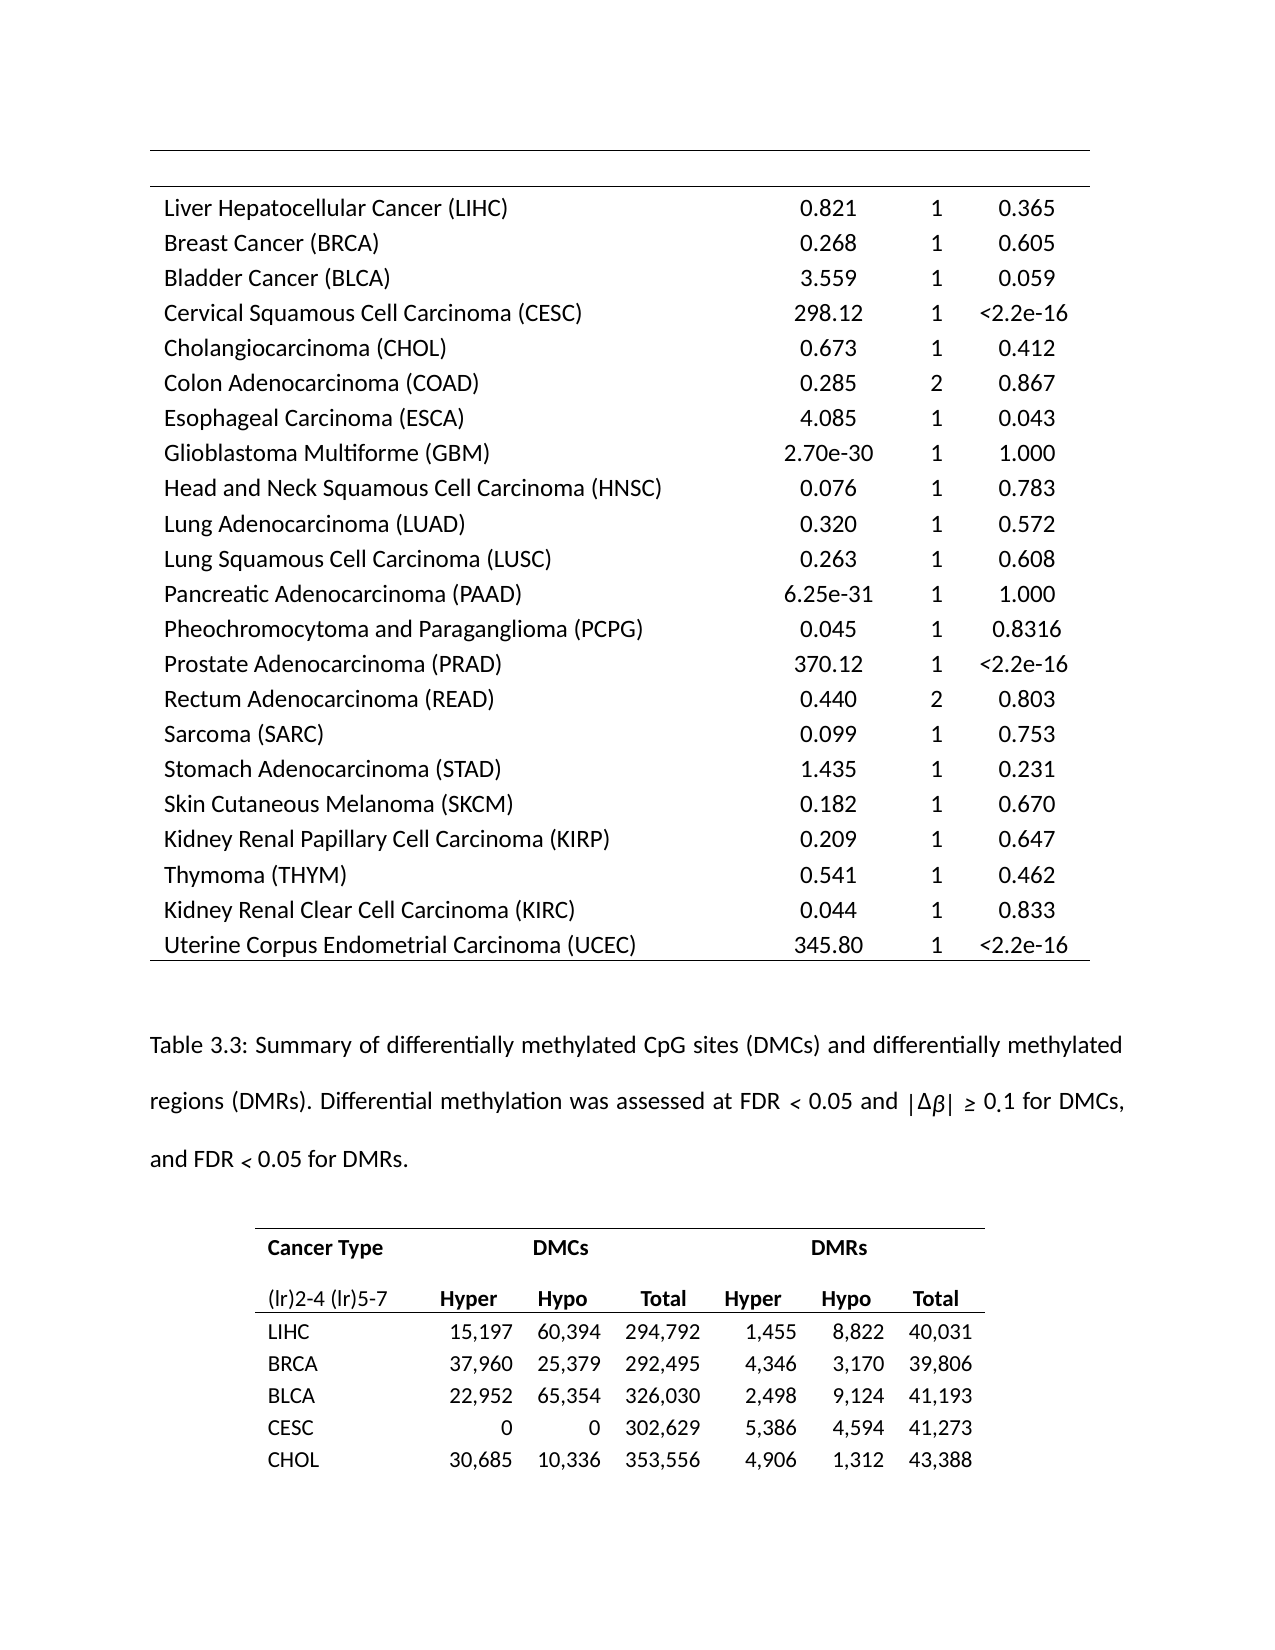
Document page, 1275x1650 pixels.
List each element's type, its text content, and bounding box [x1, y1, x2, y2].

table_cell 1 [923, 328, 978, 363]
table_cell 0.043 [979, 398, 1090, 433]
table_cell 4,346 [724, 1345, 821, 1377]
table_cell Cholangiocarcinoma (CHOL) [150, 328, 763, 363]
table_cell 4,594 [821, 1409, 909, 1441]
table_cell 1.000 [979, 573, 1090, 608]
table_header [979, 151, 1090, 186]
table_cell 1 [923, 924, 978, 959]
table_cell 1 [923, 854, 978, 889]
table_cell Pheochromocytoma and Paraganglioma (PCPG) [150, 609, 763, 643]
table_header [923, 151, 978, 186]
table_cell Kidney Renal Clear Cell Carcinoma (KIRC) [150, 889, 763, 924]
table_cell 0.209 [763, 819, 922, 854]
table_cell BLCA [255, 1377, 440, 1409]
table_header DMCs [533, 1229, 625, 1280]
table_cell 30,685 [440, 1441, 533, 1473]
table_cell 1 [923, 644, 978, 679]
table_cell 1 [923, 503, 978, 538]
table_cell 294,792 [625, 1313, 724, 1345]
table_cell 1 [923, 538, 978, 573]
table_cell LIHC [255, 1313, 440, 1345]
table_cell 8,822 [821, 1313, 909, 1345]
table_cell 292,495 [625, 1345, 724, 1377]
table_cell 1 [923, 222, 978, 257]
table_cell 0.076 [763, 468, 922, 503]
table_cell 39,806 [909, 1345, 985, 1377]
table_cell 1,312 [821, 1441, 909, 1473]
table_cell 1 [923, 889, 978, 924]
table_cell Kidney Renal Papillary Cell Carcinoma (KIRP) [150, 819, 763, 854]
table_header Cancer Type [255, 1229, 440, 1280]
table_cell (lr)2-4 (lr)5-7 [255, 1280, 440, 1312]
table_cell 0.285 [763, 363, 922, 398]
table_cell 41,193 [909, 1377, 985, 1409]
table_cell 5,386 [724, 1409, 821, 1441]
table_cell 4,906 [724, 1441, 821, 1473]
table_cell Skin Cutaneous Melanoma (SKCM) [150, 784, 763, 819]
table_cell 0.045 [763, 609, 922, 643]
table_header [625, 1229, 724, 1280]
table_cell Total [909, 1280, 985, 1312]
table_cell 3,170 [821, 1345, 909, 1377]
table_cell 0.320 [763, 503, 922, 538]
table_cell 4.085 [763, 398, 922, 433]
table_cell 0.541 [763, 854, 922, 889]
table_cell 1 [923, 573, 978, 608]
table_cell 0.753 [979, 714, 1090, 749]
table_cell Rectum Adenocarcinoma (READ) [150, 679, 763, 714]
table_cell 1 [923, 819, 978, 854]
table_cell 298.12 [763, 293, 922, 328]
table_cell 25,379 [533, 1345, 625, 1377]
table_cell 1.435 [763, 749, 922, 784]
table_cell <2.2e-16 [979, 924, 1090, 959]
table_cell 0.605 [979, 222, 1090, 257]
table_cell 0.833 [979, 889, 1090, 924]
table_cell Head and Neck Squamous Cell Carcinoma (HNSC) [150, 468, 763, 503]
table_cell 2 [923, 679, 978, 714]
table_cell 0.821 [763, 187, 922, 222]
table_cell Hypo [821, 1280, 909, 1312]
table_cell 60,394 [533, 1313, 625, 1345]
table_cell Glioblastoma Multiforme (GBM) [150, 433, 763, 468]
table_cell 1 [923, 398, 978, 433]
table_cell Total [625, 1280, 724, 1312]
table_cell Stomach Adenocarcinoma (STAD) [150, 749, 763, 784]
table_cell 1 [923, 187, 978, 222]
table_cell 40,031 [909, 1313, 985, 1345]
table_cell 1 [923, 714, 978, 749]
table_cell Breast Cancer (BRCA) [150, 222, 763, 257]
table_cell 37,960 [440, 1345, 533, 1377]
table_cell 0.231 [979, 749, 1090, 784]
table_cell 1 [923, 609, 978, 643]
table_cell 41,273 [909, 1409, 985, 1441]
table_cell 0.803 [979, 679, 1090, 714]
table_cell 0.440 [763, 679, 922, 714]
text Table 3.3: Summary of differentially methylated CpG sites (DMCs) and differentially methylated regions (DMRs). Differential methylation was assessed at FDR < 0.05 and |∆β| ≥ 0.1 for DMCs, and FDR < 0.05 for DMRs. [149, 1029, 1125, 1177]
table_header [909, 1229, 985, 1280]
table_cell CESC [255, 1409, 440, 1441]
table_cell 345.80 [763, 924, 922, 959]
table_cell 1 [923, 293, 978, 328]
table_cell <2.2e-16 [979, 293, 1090, 328]
table_cell 2 [923, 363, 978, 398]
table_cell 10,336 [533, 1441, 625, 1473]
table_cell 6.25e-31 [763, 573, 922, 608]
table_cell 0.268 [763, 222, 922, 257]
table_cell 1 [923, 258, 978, 292]
table_cell Prostate Adenocarcinoma (PRAD) [150, 644, 763, 679]
table_cell 353,556 [625, 1441, 724, 1473]
table_cell 326,030 [625, 1377, 724, 1409]
table_cell 0.8316 [979, 609, 1090, 643]
table_cell 0.462 [979, 854, 1090, 889]
table_cell Sarcoma (SARC) [150, 714, 763, 749]
table_cell 0 [440, 1409, 533, 1441]
table_cell 302,629 [625, 1409, 724, 1441]
table_cell 2,498 [724, 1377, 821, 1409]
table_cell 1.000 [979, 433, 1090, 468]
table_cell Hyper [724, 1280, 821, 1312]
table_cell 0.099 [763, 714, 922, 749]
table_cell BRCA [255, 1345, 440, 1377]
table_cell Lung Adenocarcinoma (LUAD) [150, 503, 763, 538]
table_header DMRs [724, 1229, 909, 1280]
table_cell 0.867 [979, 363, 1090, 398]
table_cell 1 [923, 749, 978, 784]
table_cell Colon Adenocarcinoma (COAD) [150, 363, 763, 398]
table_cell 0.412 [979, 328, 1090, 363]
table_cell 370.12 [763, 644, 922, 679]
table_cell CHOL [255, 1441, 440, 1473]
table_cell 0 [533, 1409, 625, 1441]
table_cell 3.559 [763, 258, 922, 292]
table_cell 1 [923, 784, 978, 819]
table_cell 0.059 [979, 258, 1090, 292]
table_header [763, 151, 922, 186]
table_cell Hypo [533, 1280, 625, 1312]
table_cell Lung Squamous Cell Carcinoma (LUSC) [150, 538, 763, 573]
table_cell Cervical Squamous Cell Carcinoma (CESC) [150, 293, 763, 328]
table_cell Esophageal Carcinoma (ESCA) [150, 398, 763, 433]
table_cell 65,354 [533, 1377, 625, 1409]
table_cell 0.263 [763, 538, 922, 573]
table_cell Uterine Corpus Endometrial Carcinoma (UCEC) [150, 924, 763, 959]
table_cell 1 [923, 468, 978, 503]
table_cell 0.572 [979, 503, 1090, 538]
table_cell 0.783 [979, 468, 1090, 503]
table_cell 1 [923, 433, 978, 468]
table_cell Hyper [440, 1280, 533, 1312]
table_cell Liver Hepatocellular Cancer (LIHC) [150, 187, 763, 222]
table_header [440, 1229, 533, 1280]
table_cell 0.673 [763, 328, 922, 363]
table_cell 0.670 [979, 784, 1090, 819]
table_cell 0.044 [763, 889, 922, 924]
table_cell <2.2e-16 [979, 644, 1090, 679]
table_cell 15,197 [440, 1313, 533, 1345]
table_cell Pancreatic Adenocarcinoma (PAAD) [150, 573, 763, 608]
table_cell 0.365 [979, 187, 1090, 222]
table_cell 0.647 [979, 819, 1090, 854]
table_cell 43,388 [909, 1441, 985, 1473]
table_cell Thymoma (THYM) [150, 854, 763, 889]
table_cell 9,124 [821, 1377, 909, 1409]
table_cell 2.70e-30 [763, 433, 922, 468]
table_cell Bladder Cancer (BLCA) [150, 258, 763, 292]
table_cell 22,952 [440, 1377, 533, 1409]
table_header [150, 151, 763, 186]
table_cell 1,455 [724, 1313, 821, 1345]
table_cell 0.608 [979, 538, 1090, 573]
table_cell 0.182 [763, 784, 922, 819]
